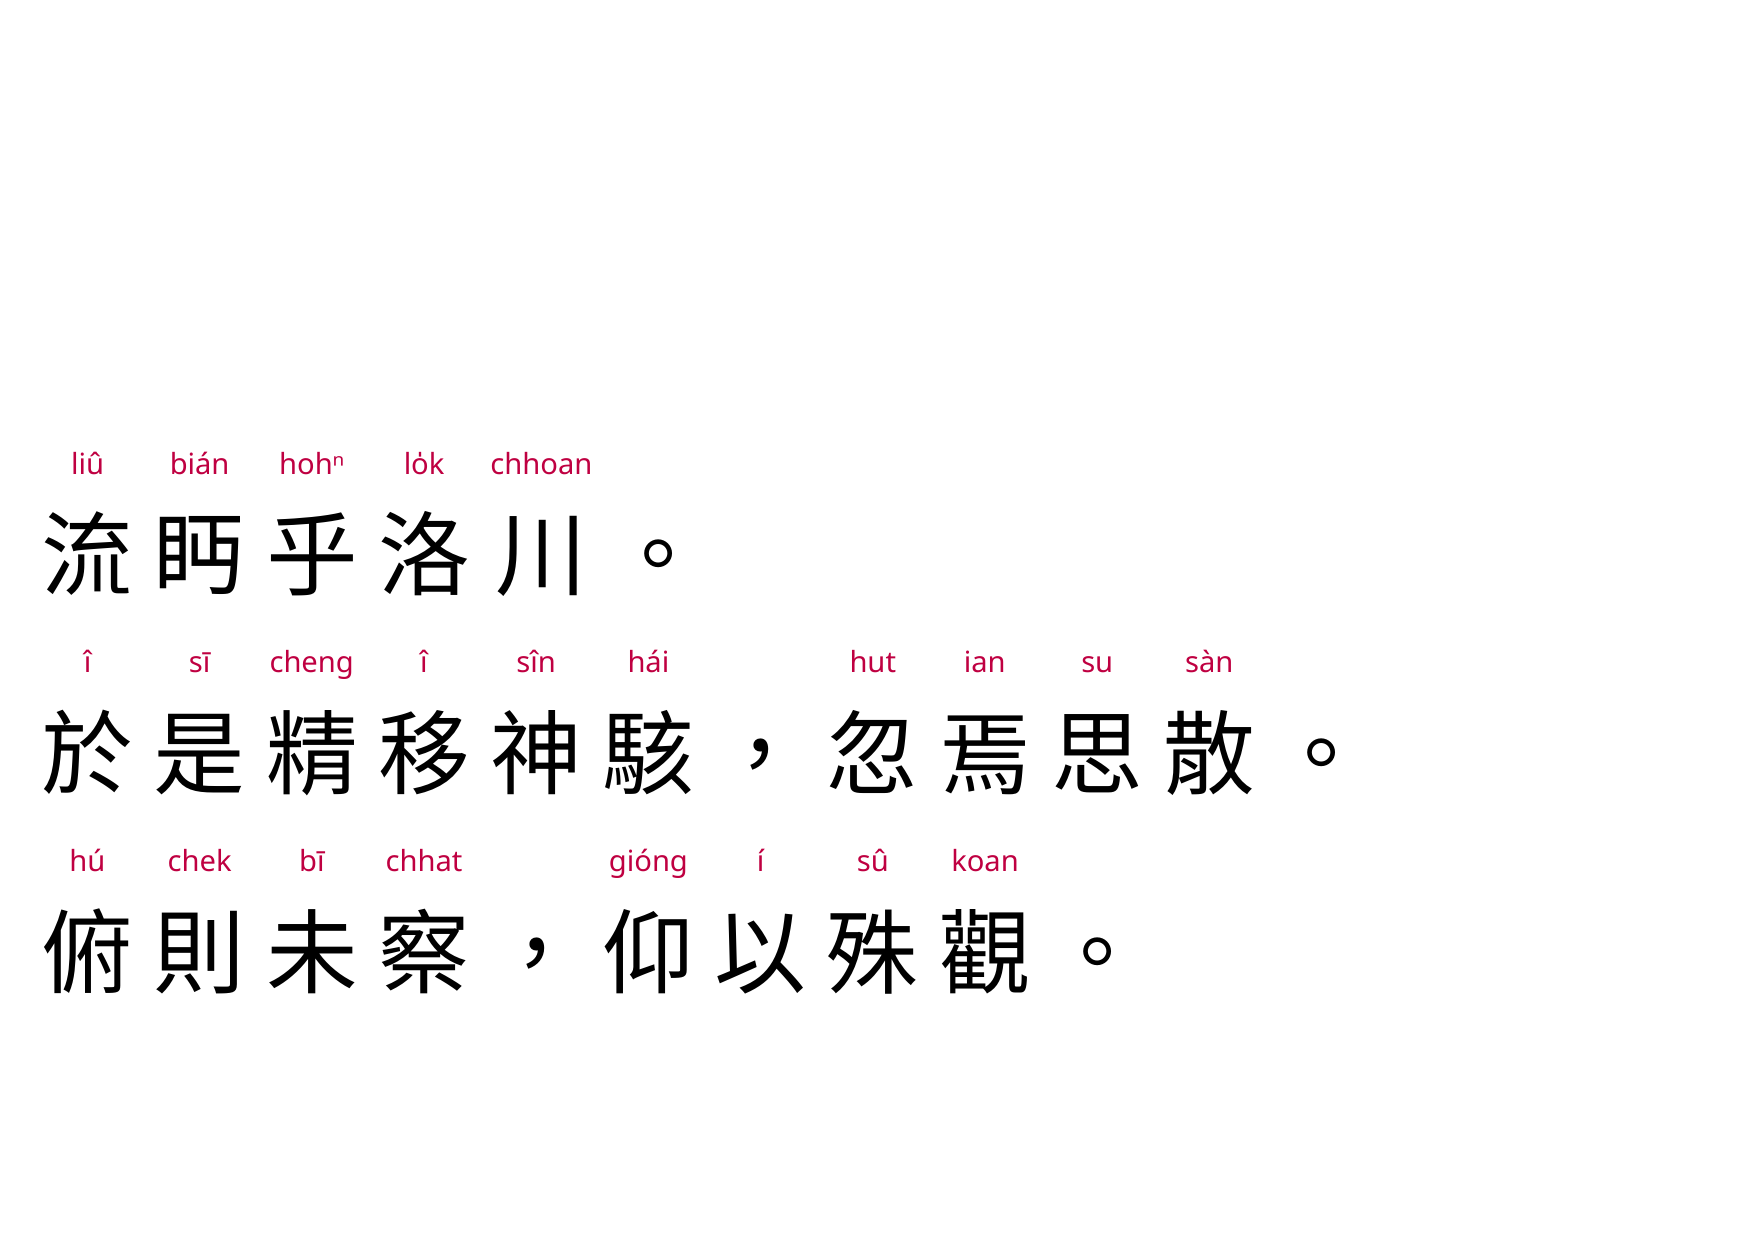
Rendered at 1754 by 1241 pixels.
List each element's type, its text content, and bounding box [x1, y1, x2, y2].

text 餘û 從chiông 京keng 域e̍k ， 言giân 歸kui 東tong 藩hoan ， 背pōe 伊i 闕khoat ， 越oa̍t 轘hoān 轅oân ， 經keng 通thong 谷kok ， 陵lêng 景kéng 山san 。 日ji̍t 既kì 西se 傾kheng ， 車ki 殆tāi 馬má 煩hoân 。 爾nī 乃nái 稅sòe 駕kà 乎hohⁿ 蘅hêng 皋ko ， 秣bōe 駟sù 乎hohⁿ 芝chi 田tiân ， 容iông 與ú 乎hohⁿ 陽iông 林lîm ， 流liû 眄bián 乎hohⁿ 洛lo̍k 川chhoan 。 於î 是sī 精cheng 移î 神sîn 駭hái ， 忽hut 焉ian 思su 散sàn 。 俯hú 則chek 未bī 察chhat ， 仰gióng 以í 殊sû 觀koan 。 睹tó͘ 一it 麗lē 人jîn ， 於î 巖giâm 之chi 畔poān 。 乃nái 援oān 御gū 者chiá 而jî 告kò 之chi 曰oa̍t ： “ 爾ní 有iú 覿to̍k 於î 彼pí 者chiá 乎hohⁿ ？ 彼pí 何hô 人jîn 斯su ， 若jio̍k 此chhú 之chi 豔iām 也iā ！ ” [41, 443, 1695, 1013]
